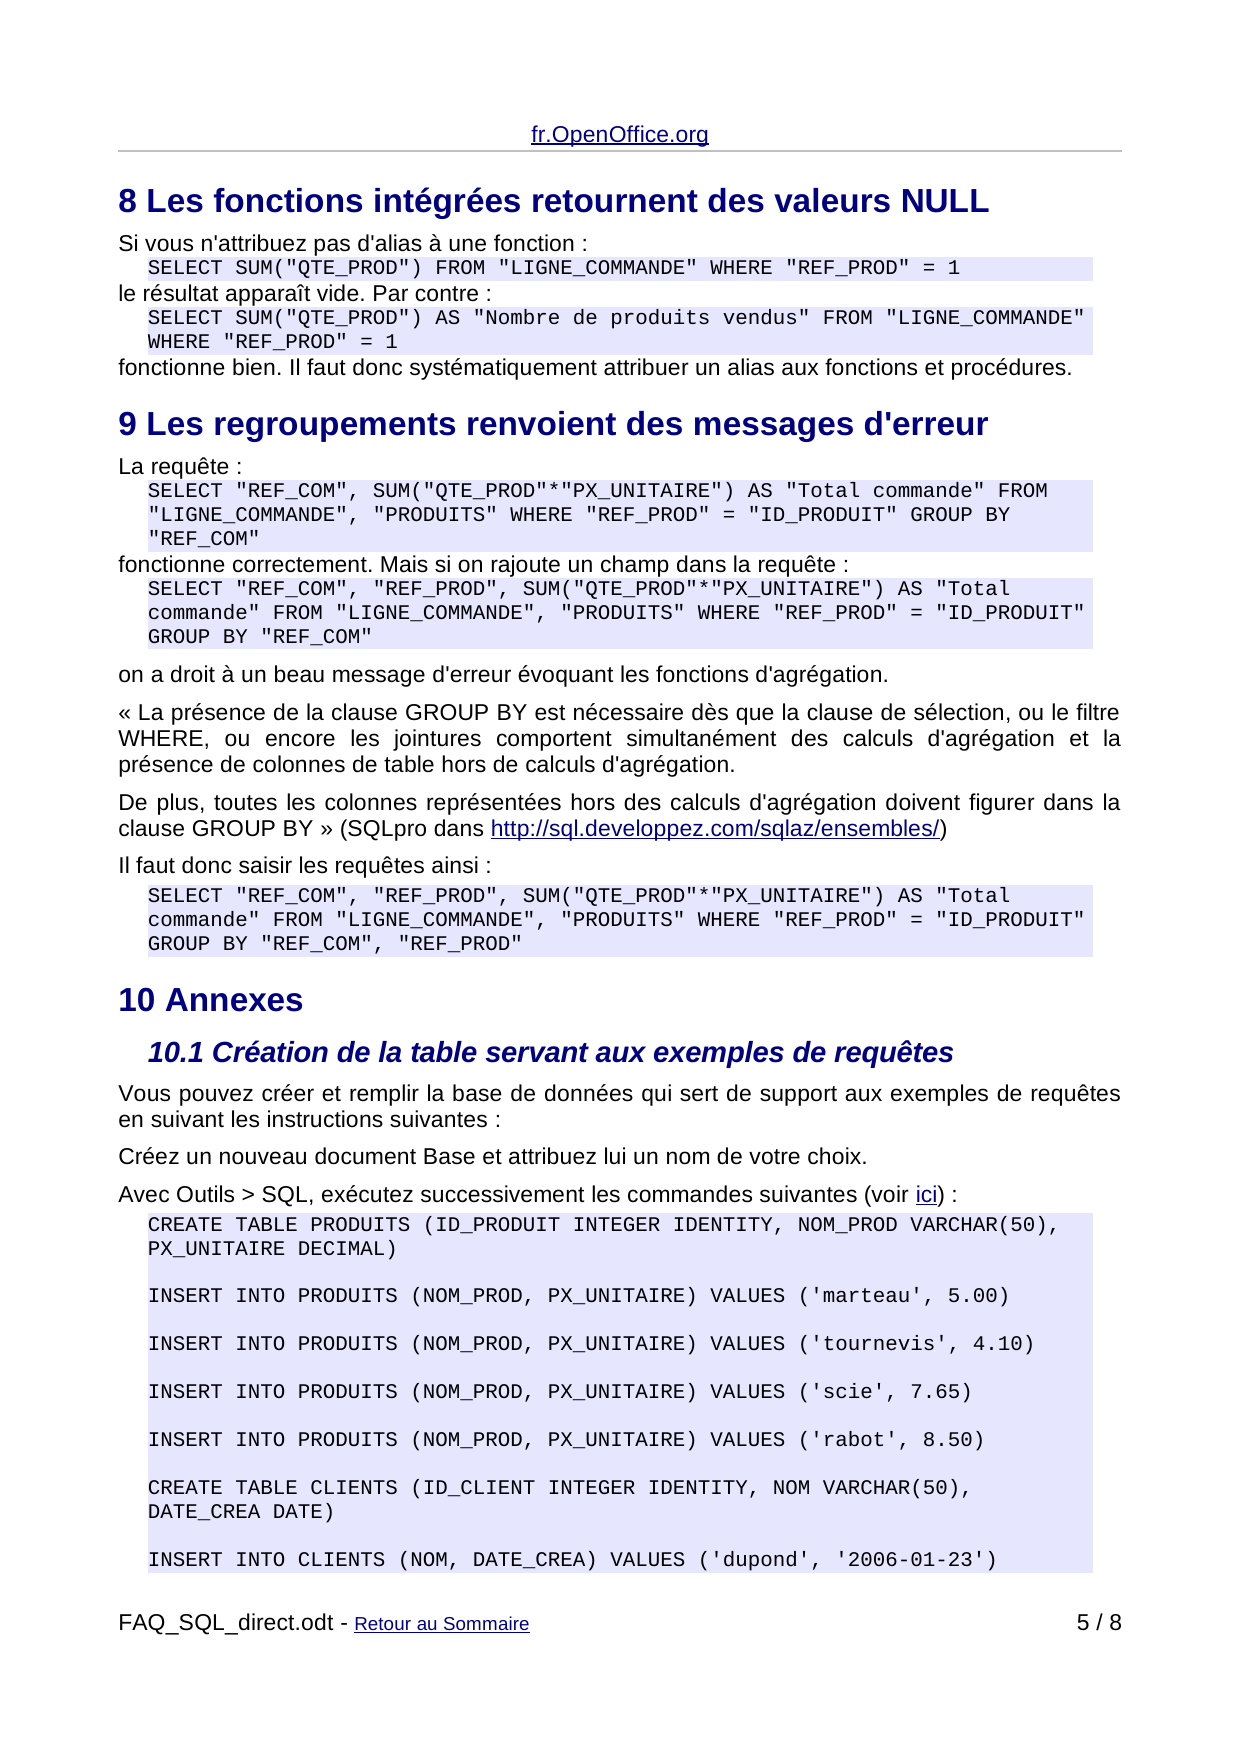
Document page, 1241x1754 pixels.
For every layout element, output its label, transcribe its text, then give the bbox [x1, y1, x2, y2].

text SELECT "REF_COM", "REF_PROD", SUM("QTE_PROD"*"PX_UNITAIRE") AS "Total commande" FROM "LIGNE_COMMANDE", "PRODUITS" WHERE "REF_PROD" = "ID_PRODUIT" GROUP BY "REF_COM", "REF_PROD" [148, 885, 1093, 957]
text De plus, toutes les colonnes représentées hors des calculs d'agrégation doivent figurer dans la clause GROUP BY » (SQLpro dans http://sql.developpez.com/sqlaz/ensembles/) [118, 789, 1122, 841]
subtitle Annexes [118, 980, 1122, 1018]
text La requête : [118, 454, 1122, 480]
text fonctionne correctement. Mais si on rajoute un champ dans la requête : [118, 552, 1122, 578]
text le résultat apparaît vide. Par contre : [118, 281, 1122, 307]
subtitle Création de la table servant aux exemples de requêtes [148, 1036, 1122, 1068]
text INSERT INTO CLIENTS (NOM, DATE_CREA) VALUES ('dupond', '2006-01-23') [148, 1549, 1093, 1573]
text SELECT "REF_COM", "REF_PROD", SUM("QTE_PROD"*"PX_UNITAIRE") AS "Total commande" FROM "LIGNE_COMMANDE", "PRODUITS" WHERE "REF_PROD" = "ID_PRODUIT" GROUP BY "REF_COM" [148, 578, 1093, 649]
text Vous pouvez créer et remplir la base de données qui sert de support aux exemples de requêtes en suivant les instructions suivantes : [118, 1080, 1122, 1132]
text INSERT INTO PRODUITS (NOM_PROD, PX_UNITAIRE) VALUES ('scie', 7.65) [148, 1381, 1093, 1405]
text Avec Outils > SQL, exécutez successivement les commandes suivantes (voir ici) : [118, 1182, 1122, 1208]
text CREATE TABLE CLIENTS (ID_CLIENT INTEGER IDENTITY, NOM VARCHAR(50), DATE_CREA DATE) [148, 1477, 1093, 1525]
text fonctionne bien. Il faut donc systématiquement attribuer un alias aux fonctions et procédures. [118, 355, 1122, 381]
text INSERT INTO PRODUITS (NOM_PROD, PX_UNITAIRE) VALUES ('tournevis', 4.10) [148, 1333, 1093, 1357]
text SELECT "REF_COM", SUM("QTE_PROD"*"PX_UNITAIRE") AS "Total commande" FROM "LIGNE_COMMANDE", "PRODUITS" WHERE "REF_PROD" = "ID_PRODUIT" GROUP BY "REF_COM" [148, 480, 1093, 552]
text INSERT INTO PRODUITS (NOM_PROD, PX_UNITAIRE) VALUES ('rabot', 8.50) [148, 1429, 1093, 1453]
text Il faut donc saisir les requêtes ainsi : [118, 853, 1122, 879]
text on a droit à un beau message d'erreur évoquant les fonctions d'agrégation. [118, 661, 1122, 687]
text SELECT SUM("QTE_PROD") AS "Nombre de produits vendus" FROM "LIGNE_COMMANDE" WHERE "REF_PROD" = 1 [148, 307, 1093, 355]
text SELECT SUM("QTE_PROD") FROM "LIGNE_COMMANDE" WHERE "REF_PROD" = 1 [148, 257, 1093, 281]
text Créez un nouveau document Base et attribuez lui un nom de votre choix. [118, 1144, 1122, 1170]
subtitle Les regroupements renvoient des messages d'erreur [118, 404, 1122, 442]
text INSERT INTO PRODUITS (NOM_PROD, PX_UNITAIRE) VALUES ('marteau', 5.00) [148, 1285, 1093, 1309]
text Si vous n'attribuez pas d'alias à une fonction : [118, 231, 1122, 257]
text CREATE TABLE PRODUITS (ID_PRODUIT INTEGER IDENTITY, NOM_PROD VARCHAR(50), PX_UNITAIRE DECIMAL) [148, 1213, 1093, 1261]
text « La présence de la clause GROUP BY est nécessaire dès que la clause de sélection, ou le filtre WHERE, ou encore les jointures comportent simultanément des calculs d'agrégation et la présence de colonnes de table hors de calculs d'agrégation. [118, 699, 1122, 777]
subtitle Les fonctions intégrées retournent des valeurs NULL [118, 182, 1122, 219]
